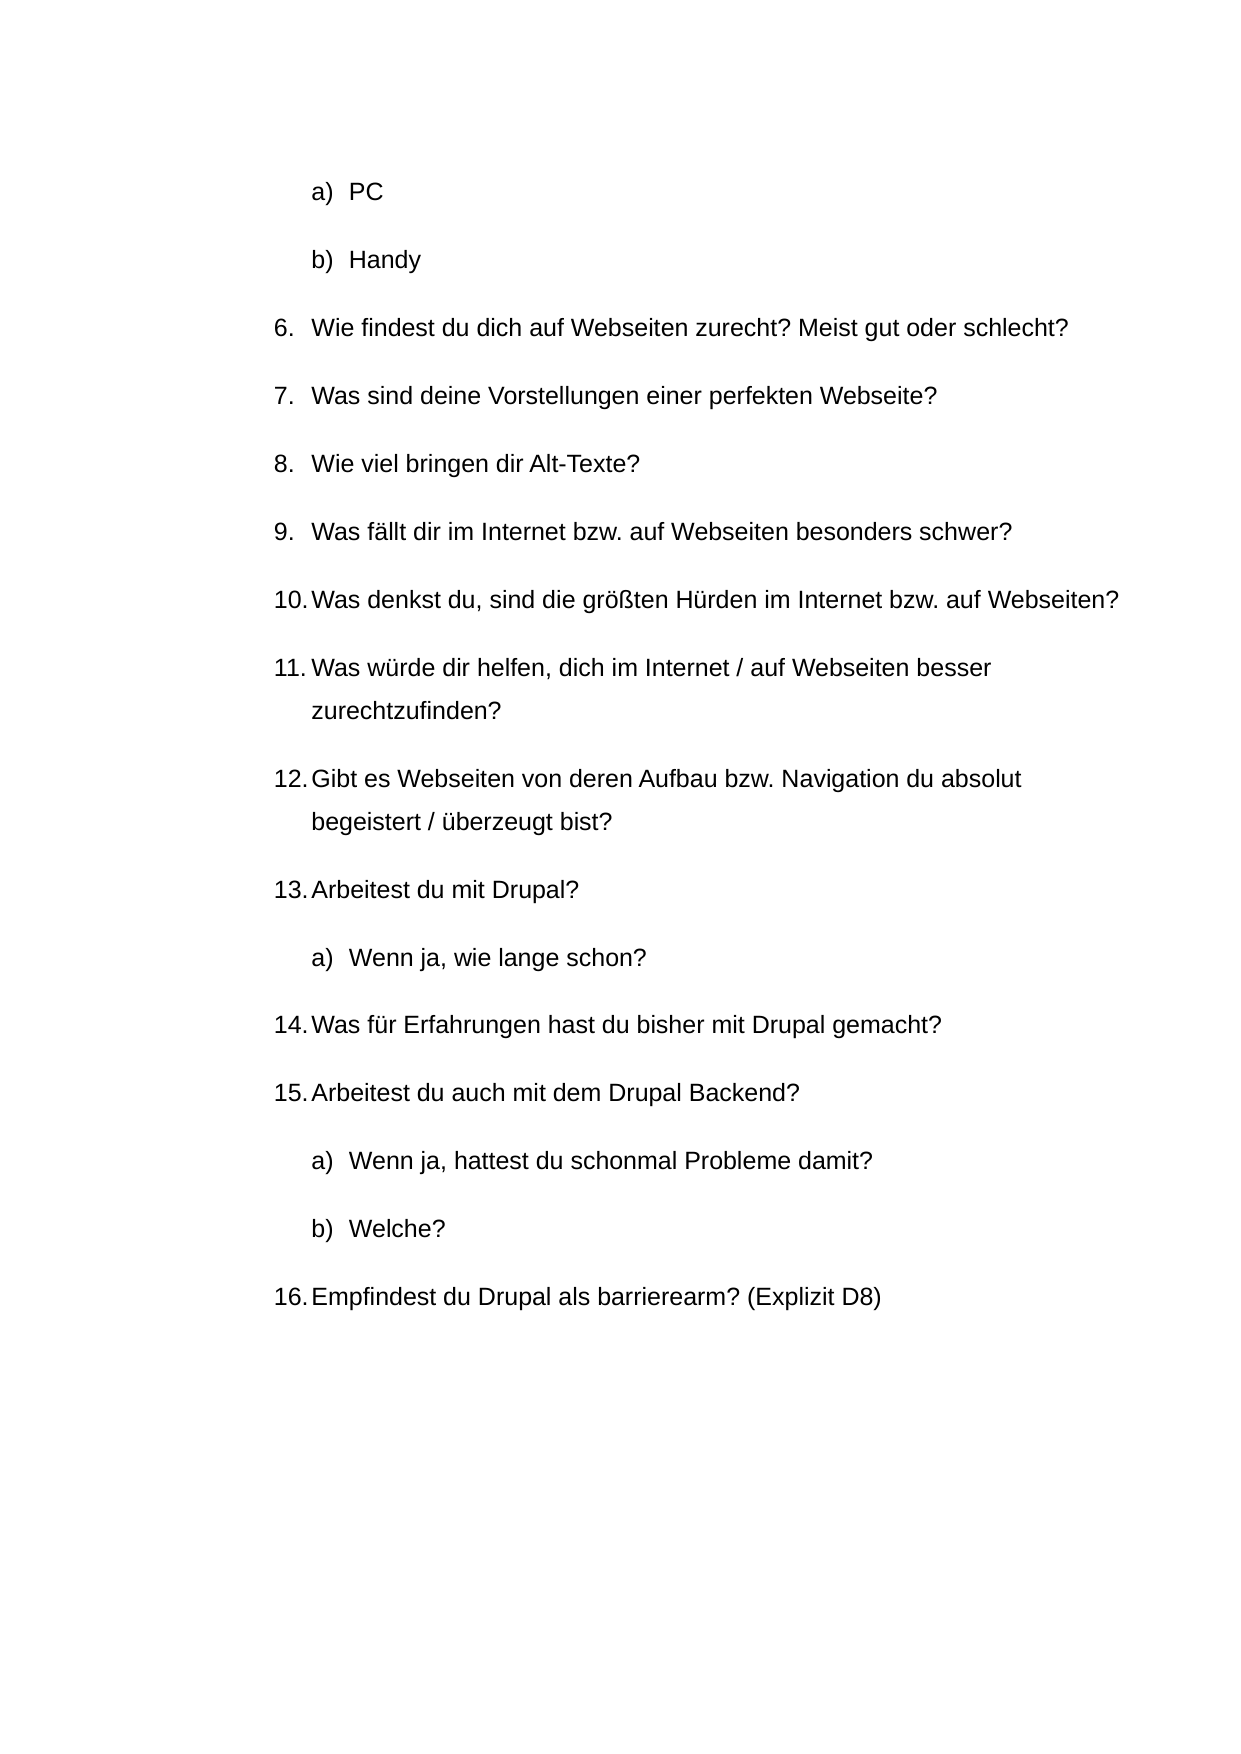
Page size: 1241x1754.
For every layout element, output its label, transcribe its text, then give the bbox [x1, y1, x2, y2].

list Gibt es Webseiten von deren Aufbau bzw. Navigation du absolut begeistert / überzeugt bist? [274, 764, 1122, 836]
list Wie viel bringen dir Alt-Texte? [274, 449, 1122, 478]
list Arbeitest du mit Drupal? [274, 875, 1122, 903]
list Arbeitest du auch mit dem Drupal Backend? [274, 1078, 1122, 1107]
list Welche? [311, 1214, 1122, 1243]
list Was würde dir helfen, dich im Internet / auf Webseiten besser zurechtzufinden? [274, 653, 1122, 724]
list Handy [311, 245, 1122, 274]
list Was für Erfahrungen hast du bisher mit Drupal gemacht? [274, 1011, 1122, 1039]
list Wenn ja, wie lange schon? [311, 943, 1122, 971]
list Was denkst du, sind die größten Hürden im Internet bzw. auf Webseiten? [274, 585, 1122, 613]
list Wie findest du dich auf Webseiten zurecht? Meist gut oder schlecht? [274, 313, 1122, 342]
list PC [311, 177, 1122, 206]
list Empfindest du Drupal als barrierearm? (Explizit D8) [274, 1282, 1122, 1311]
list Wenn ja, hattest du schonmal Probleme damit? [311, 1146, 1122, 1175]
list Was fällt dir im Internet bzw. auf Webseiten besonders schwer? [274, 517, 1122, 546]
list Was sind deine Vorstellungen einer perfekten Webseite? [274, 381, 1122, 410]
